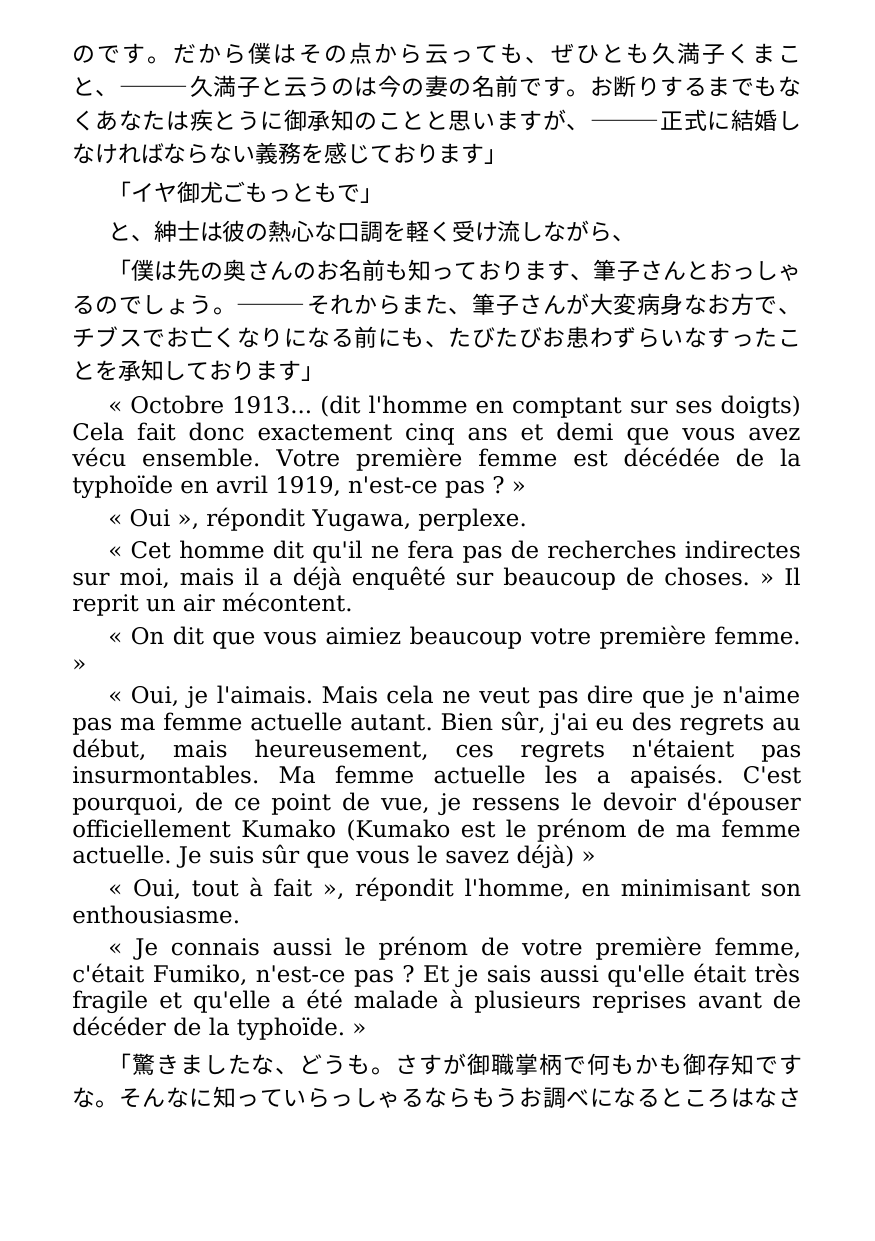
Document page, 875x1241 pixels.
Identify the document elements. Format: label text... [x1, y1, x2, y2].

text 「驚きましたな、どうも。さすが御職掌柄で何もかも御存知ですな。そんなに知っていらっしゃるならもうお調べになるところはなさ [72, 1047, 802, 1113]
text « Cet homme dit qu'il ne fera pas de recherches indirectes sur moi, mais il a déjà enquêté sur beaucoup de choses. » Il reprit un air mécontent. [72, 537, 802, 617]
text « Oui, tout à fait », répondit l'homme, en minimisant son enthousiasme. [72, 875, 802, 928]
text « Oui », répondit Yugawa, perplexe. [72, 505, 802, 531]
text « On dit que vous aimiez beaucoup votre première femme. » [72, 623, 802, 677]
text 「僕は先の奥さんのお名前も知っております、筆子さんとおっしゃるのでしょう。―――それからまた、筆子さんが大変病身なお方で、チブスでお亡くなりになる前にも、たびたびお患わずらいなすったことを承知しております」 [72, 253, 802, 386]
text と、紳士は彼の熱心な口調を軽く受け流しながら、 [72, 214, 802, 247]
text « Je connais aussi le prénom de votre première femme, c'était Fumiko, n'est-ce pas ? Et je sais aussi qu'elle était très fragile et qu'elle a été malade à plusieurs reprises avant de décéder de la typhoïde. » [72, 934, 802, 1041]
text « Oui, je l'aimais. Mais cela ne veut pas dire que je n'aime pas ma femme actuelle autant. Bien sûr, j'ai eu des regrets au début, mais heureusement, ces regrets n'étaient pas insurmontables. Ma femme actuelle les a apaisés. C'est pourquoi, de ce point de vue, je ressens le devoir d'épouser officiellement Kumako (Kumako est le prénom de ma femme actuelle. Je suis sûr que vous le savez déjà) » [72, 682, 802, 869]
text のです。だから僕はその点から云っても、ぜひとも久満子くまこと、―――久満子と云うのは今の妻の名前です。お断りするまでもなくあなたは疾とうに御承知のことと思いますが、―――正式に結婚しなければならない義務を感じております」 [72, 36, 802, 169]
text 「イヤ御尤ごもっともで」 [72, 175, 802, 208]
text « Octobre 1913... (dit l'homme en comptant sur ses doigts) Cela fait donc exactement cinq ans et demi que vous avez vécu ensemble. Votre première femme est décédée de la typhoïde en avril 1919, n'est-ce pas ? » [72, 392, 802, 499]
